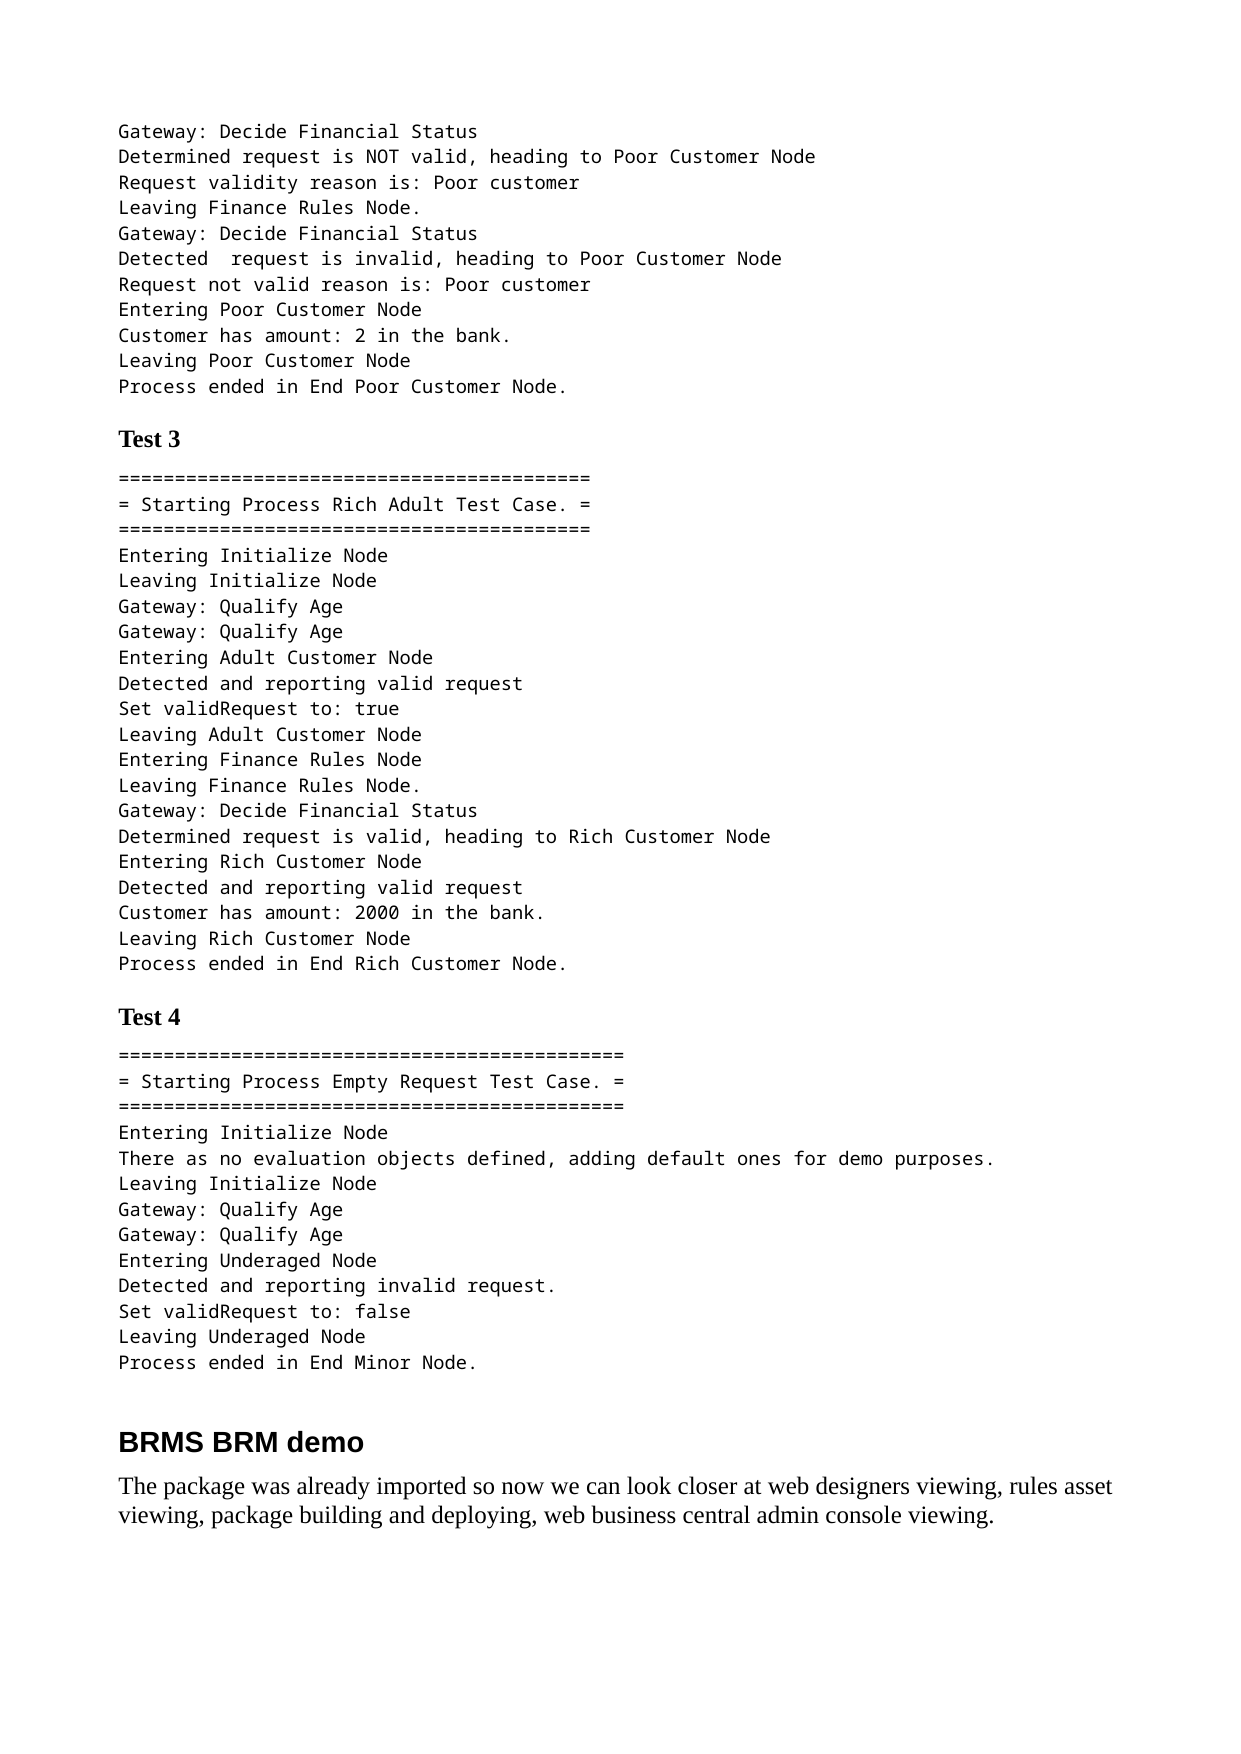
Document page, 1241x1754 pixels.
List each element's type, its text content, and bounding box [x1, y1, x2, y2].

text Entering Initialize Node [118, 542, 1122, 568]
text Entering Finance Rules Node [118, 746, 1122, 772]
text Leaving Finance Rules Node. [118, 772, 1122, 797]
text Entering Adult Customer Node [118, 644, 1122, 670]
text Detected and reporting valid request [118, 670, 1122, 695]
text Leaving Initialize Node [118, 568, 1122, 593]
text = Starting Process Empty Request Test Case. = [118, 1068, 1122, 1094]
text Detected and reporting invalid request. [118, 1272, 1122, 1298]
text Gateway: Decide Financial Status [118, 118, 1122, 144]
text Process ended in End Poor Customer Node. [118, 373, 1122, 399]
text The package was already imported so now we can look closer at web designers viewing, rules asset viewing, package building and deploying, web business central admin console viewing. [118, 1471, 1122, 1529]
text Customer has amount: 2000 in the bank. [118, 899, 1122, 925]
text Request not valid reason is: Poor customer [118, 271, 1122, 297]
text Detected request is invalid, heading to Poor Customer Node [118, 246, 1122, 271]
text Determined request is NOT valid, heading to Poor Customer Node [118, 144, 1122, 169]
text Entering Rich Customer Node [118, 848, 1122, 874]
text Test 4 [118, 1002, 1122, 1030]
text = Starting Process Rich Adult Test Case. = [118, 491, 1122, 517]
text Customer has amount: 2 in the bank. [118, 322, 1122, 348]
text Gateway: Qualify Age [118, 619, 1122, 644]
text Leaving Underaged Node [118, 1323, 1122, 1349]
text ========================================== [118, 517, 1122, 542]
text Gateway: Qualify Age [118, 1221, 1122, 1247]
text Request validity reason is: Poor customer [118, 169, 1122, 195]
text Process ended in End Minor Node. [118, 1349, 1122, 1374]
text Entering Poor Customer Node [118, 297, 1122, 322]
text Leaving Finance Rules Node. [118, 195, 1122, 220]
text Entering Initialize Node [118, 1119, 1122, 1145]
text Gateway: Decide Financial Status [118, 220, 1122, 246]
text ========================================== [118, 466, 1122, 491]
text Process ended in End Rich Customer Node. [118, 951, 1122, 976]
text Set validRequest to: false [118, 1298, 1122, 1323]
text Gateway: Qualify Age [118, 593, 1122, 619]
text Leaving Rich Customer Node [118, 925, 1122, 951]
text Leaving Initialize Node [118, 1170, 1122, 1196]
text ============================================= [118, 1094, 1122, 1119]
text Determined request is valid, heading to Rich Customer Node [118, 823, 1122, 848]
text There as no evaluation objects defined, adding default ones for demo purposes. [118, 1145, 1122, 1170]
text Leaving Poor Customer Node [118, 348, 1122, 373]
text Set validRequest to: true [118, 695, 1122, 721]
subtitle BRMS BRM demo [118, 1425, 1122, 1459]
text Test 3 [118, 424, 1122, 453]
text Detected and reporting valid request [118, 874, 1122, 899]
text Leaving Adult Customer Node [118, 721, 1122, 746]
text Entering Underaged Node [118, 1247, 1122, 1272]
text Gateway: Qualify Age [118, 1196, 1122, 1221]
text Gateway: Decide Financial Status [118, 797, 1122, 823]
text ============================================= [118, 1043, 1122, 1068]
